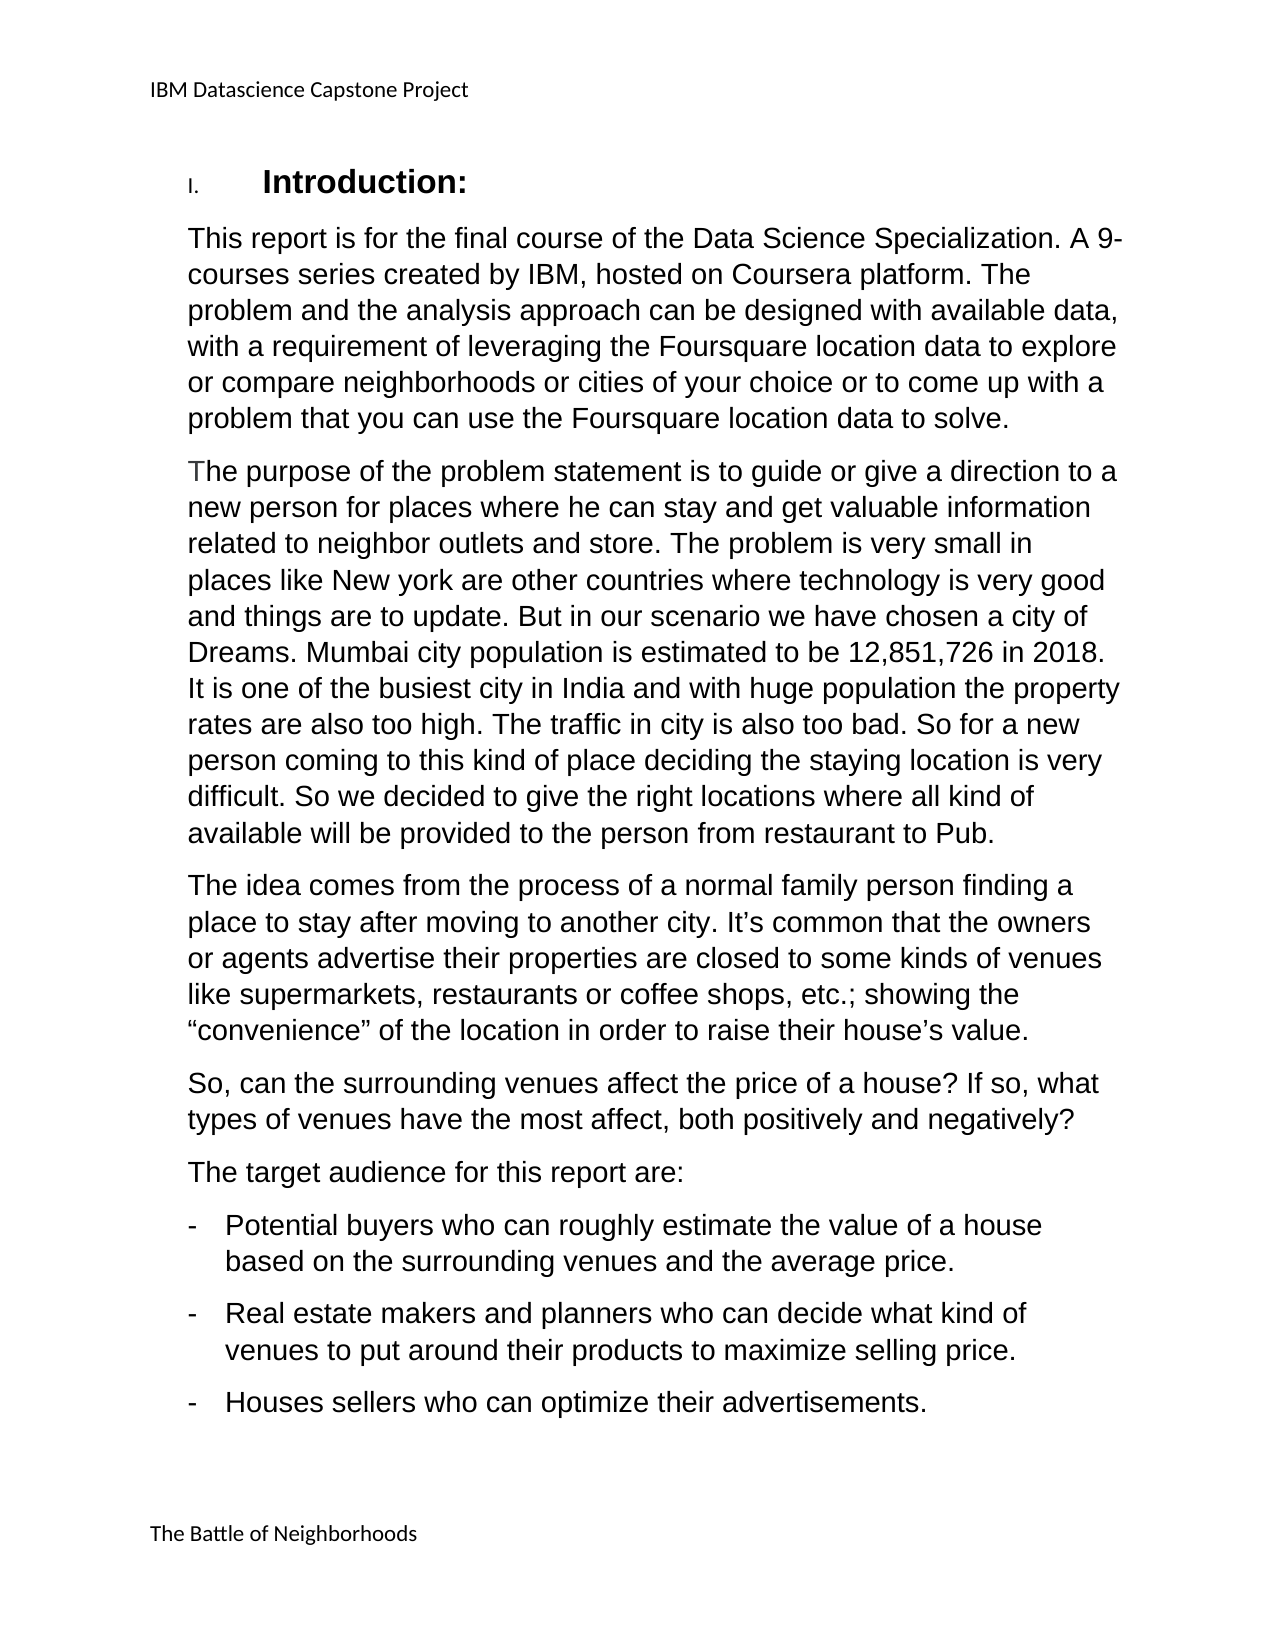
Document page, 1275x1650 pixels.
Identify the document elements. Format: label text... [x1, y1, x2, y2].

subtitle Introduction: [187, 162, 1125, 201]
text The idea comes from the process of a normal family person finding a place to stay after moving to another city. It’s common that the owners or agents advertise their properties are closed to some kinds of venues like supermarkets, restaurants or coffee shops, etc.; showing the “convenience” of the location in order to raise their house’s value. [187, 868, 1125, 1047]
text This report is for the final course of the Data Science Specialization. A 9-courses series created by IBM, hosted on Coursera platform. The problem and the analysis approach can be designed with available data, with a requirement of leveraging the Foursquare location data to explore or compare neighborhoods or cities of your choice or to come up with a problem that you can use the Foursquare location data to solve. [187, 221, 1125, 435]
text The target audience for this report are: [187, 1155, 1125, 1188]
text So, can the surrounding venues affect the price of a house? If so, what types of venues have the most affect, both positively and negatively? [187, 1066, 1125, 1136]
list Houses sellers who can optimize their advertisements. [187, 1386, 1125, 1419]
text The purpose of the problem statement is to guide or give a direction to a new person for places where he can stay and get valuable information related to neighbor outlets and store. The problem is very small in places like New york are other countries where technology is very good and things are to update. But in our scenario we have chosen a city of Dreams. Mumbai city population is estimated to be 12,851,726 in 2018. It is one of the busiest city in India and with huge population the property rates are also too high. The traffic in city is also too bad. So for a new person coming to this kind of place deciding the staying location is very difficult. So we decided to give the right locations where all kind of available will be provided to the person from restaurant to Pub. [187, 454, 1125, 849]
list Real estate makers and planners who can decide what kind of venues to put around their products to maximize selling price. [187, 1297, 1125, 1366]
list Potential buyers who can roughly estimate the value of a house based on the surrounding venues and the average price. [187, 1208, 1125, 1277]
